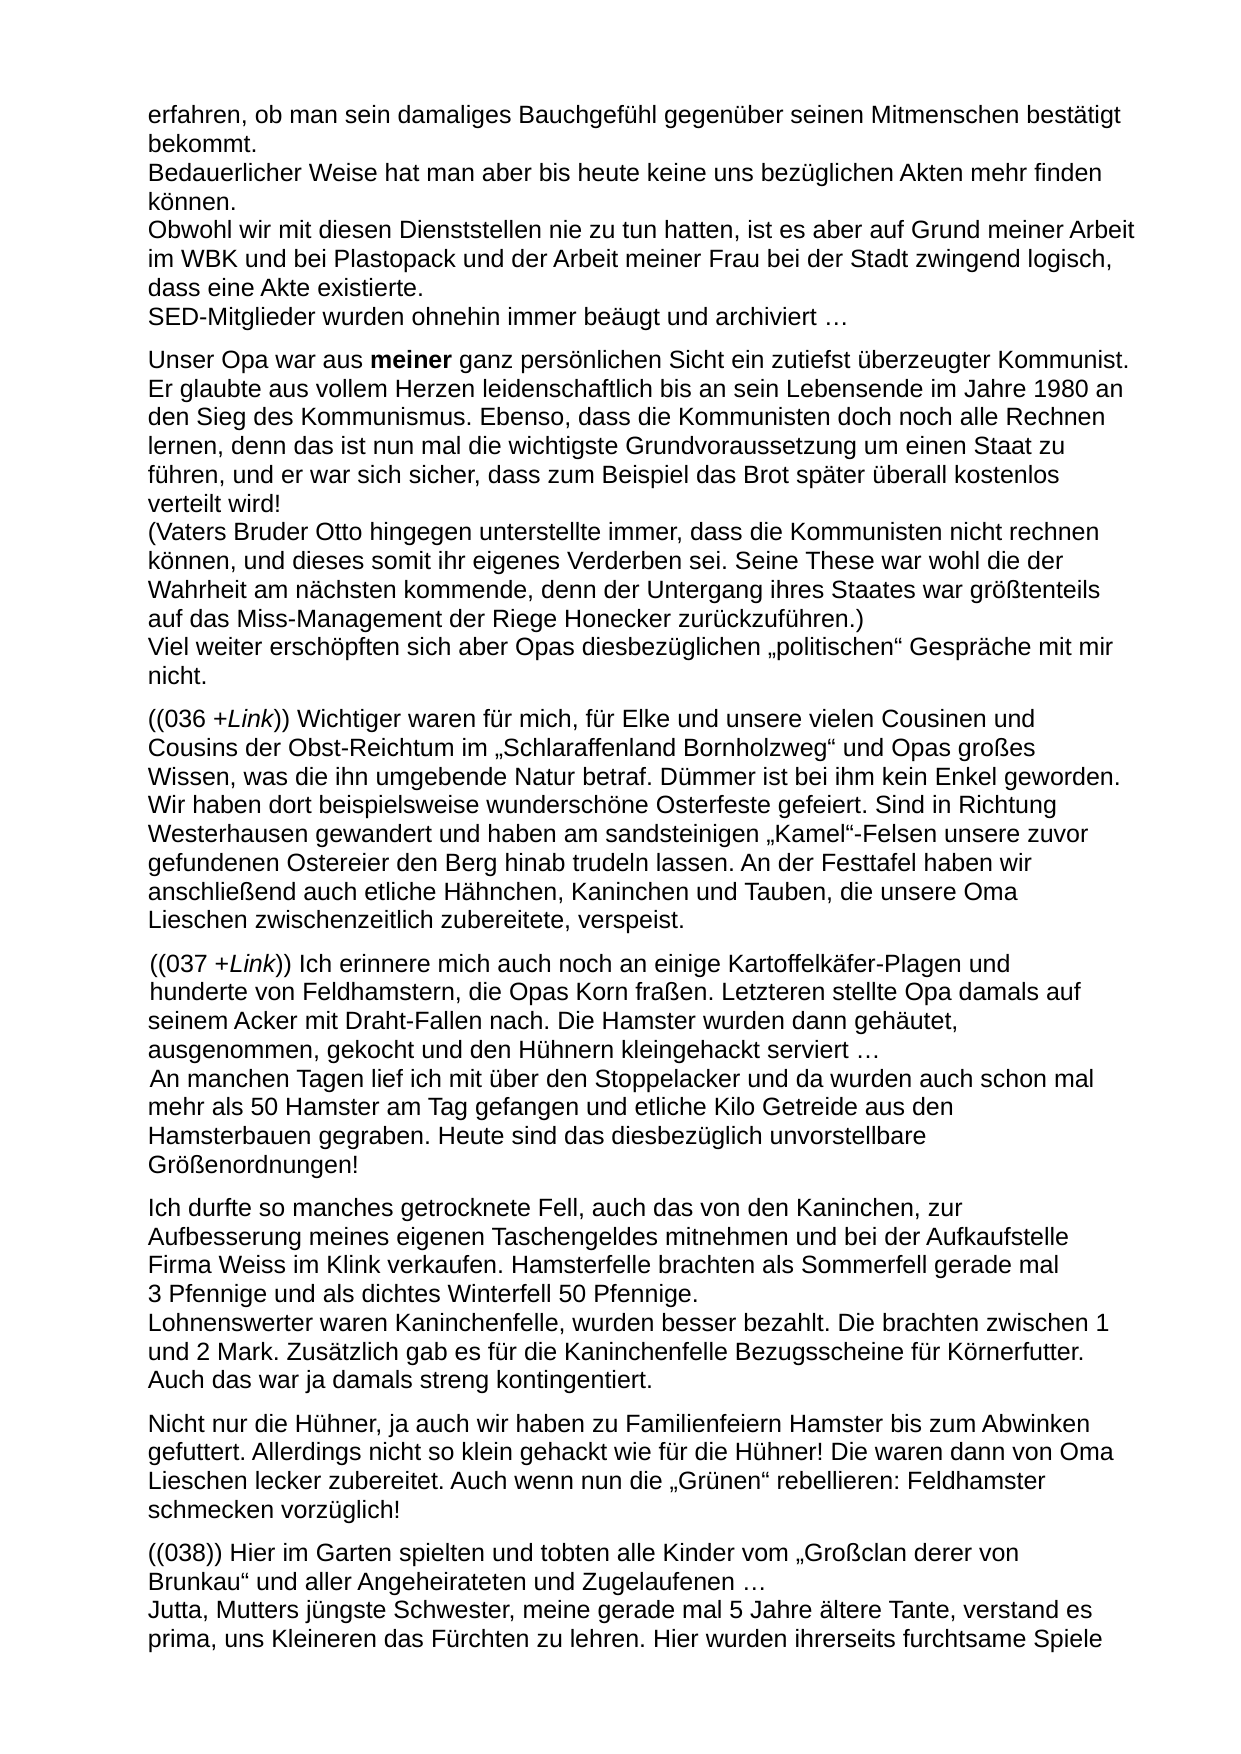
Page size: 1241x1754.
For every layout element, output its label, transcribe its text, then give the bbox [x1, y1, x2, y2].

text Obwohl wir mit diesen Dienststellen nie zu tun hatten, ist es aber auf Grund meiner Arbeit im WBK und bei Plastopack und der Arbeit meiner Frau bei der Stadt zwingend logisch, dass eine Akte existierte. [148, 215, 1139, 302]
text Viel weiter erschöpften sich aber Opas diesbezüglichen „politischen“ Gespräche mit mir nicht. [148, 632, 1122, 690]
text Ich durfte so manches getrocknete Fell, auch das von den Kaninchen, zur Aufbesserung meines eigenen Taschengeldes mitnehmen und bei der Aufkaufstelle Firma Weiss im Klink verkaufen. Hamsterfelle brachten als Sommerfell gerade mal [148, 1193, 1122, 1279]
text Wir haben dort beispielsweise wunderschöne Osterfeste gefeiert. Sind in Richtung Westerhausen gewandert und haben am sandsteinigen „Kamel“-Felsen unsere zuvor gefundenen Ostereier den Berg hinab trudeln lassen. An der Festtafel haben wir anschließend auch etliche Hähnchen, Kaninchen und Tauben, die unsere Oma Lieschen zwischenzeitlich zubereitete, verspeist. [148, 790, 1122, 934]
text ((037 +Link)) Ich erinnere mich auch noch an einige Kartoffelkäfer-Plagen und hunderte von Feldhamstern, die Opas Korn fraßen. Letzteren stellte Opa damals auf seinem Acker mit Draht-Fallen nach. Die Hamster wurden dann gehäutet, ausgenommen, gekocht und den Hühnern kleingehackt serviert … [148, 948, 1122, 1063]
text (Vaters Bruder Otto hingegen unterstellte immer, dass die Kommunisten nicht rechnen können, und dieses somit ihr eigenes Verderben sei. Seine These war wohl die der Wahrheit am nächsten kommende, denn der Untergang ihres Staates war größtenteils auf das Miss-Management der Riege Honecker zurückzuführen.) [148, 517, 1122, 632]
text ((036 +Link)) Wichtiger waren für mich, für Elke und unsere vielen Cousinen und Cousins der Obst-Reichtum im „Schlaraffenland Bornholzweg“ und Opas großes Wissen, was die ihn umgebende Natur betraf. Dümmer ist bei ihm kein Enkel geworden. [148, 704, 1122, 790]
text 3 Pfennige und als dichtes Winterfell 50 Pfennige. [148, 1279, 1122, 1308]
text Nicht nur die Hühner, ja auch wir haben zu Familienfeiern Hamster bis zum Abwinken gefuttert. Allerdings nicht so klein gehackt wie für die Hühner! Die waren dann von Oma Lieschen lecker zubereitet. Auch wenn nun die „Grünen“ rebellieren: Feldhamster schmecken vorzüglich! [148, 1408, 1122, 1523]
text Unser Opa war aus meiner ganz persönlichen Sicht ein zutiefst überzeugter Kommunist. Er glaubte aus vollem Herzen leidenschaftlich bis an sein Lebensende im Jahre 1980 an den Sieg des Kommunismus. Ebenso, dass die Kommunisten doch noch alle Rechnen lernen, denn das ist nun mal die wichtigste Grundvoraussetzung um einen Staat zu führen, und er war sich sicher, dass zum Beispiel das Brot später überall kostenlos verteilt wird! [148, 345, 1139, 517]
text Jutta, Mutters jüngste Schwester, meine gerade mal 5 Jahre ältere Tante, verstand es prima, uns Kleineren das Fürchten zu lehren. Hier wurden ihrerseits furchtsame Spiele [148, 1595, 1122, 1653]
text Bedauerlicher Weise hat man aber bis heute keine uns bezüglichen Akten mehr finden können. [148, 158, 1139, 215]
text erfahren, ob man sein damaliges Bauchgefühl gegenüber seinen Mitmenschen bestätigt bekommt. [148, 100, 1139, 158]
text An manchen Tagen lief ich mit über den Stoppelacker und da wurden auch schon mal mehr als 50 Hamster am Tag gefangen und etliche Kilo Getreide aus den Hamsterbauen gegraben. Heute sind das diesbezüglich unvorstellbare Größenordnungen! [148, 1063, 1122, 1178]
text ((038)) Hier im Garten spielten und tobten alle Kinder vom „Großclan derer von Brunkau“ und aller Angeheirateten und Zugelaufenen … [148, 1538, 1122, 1595]
text Lohnenswerter waren Kaninchenfelle, wurden besser bezahlt. Die brachten zwischen 1 und 2 Mark. Zusätzlich gab es für die Kaninchenfelle Bezugsscheine für Körnerfutter. Auch das war ja damals streng kontingentiert. [148, 1308, 1122, 1394]
text SED-Mitglieder wurden ohnehin immer beäugt und archiviert … [148, 302, 1139, 330]
